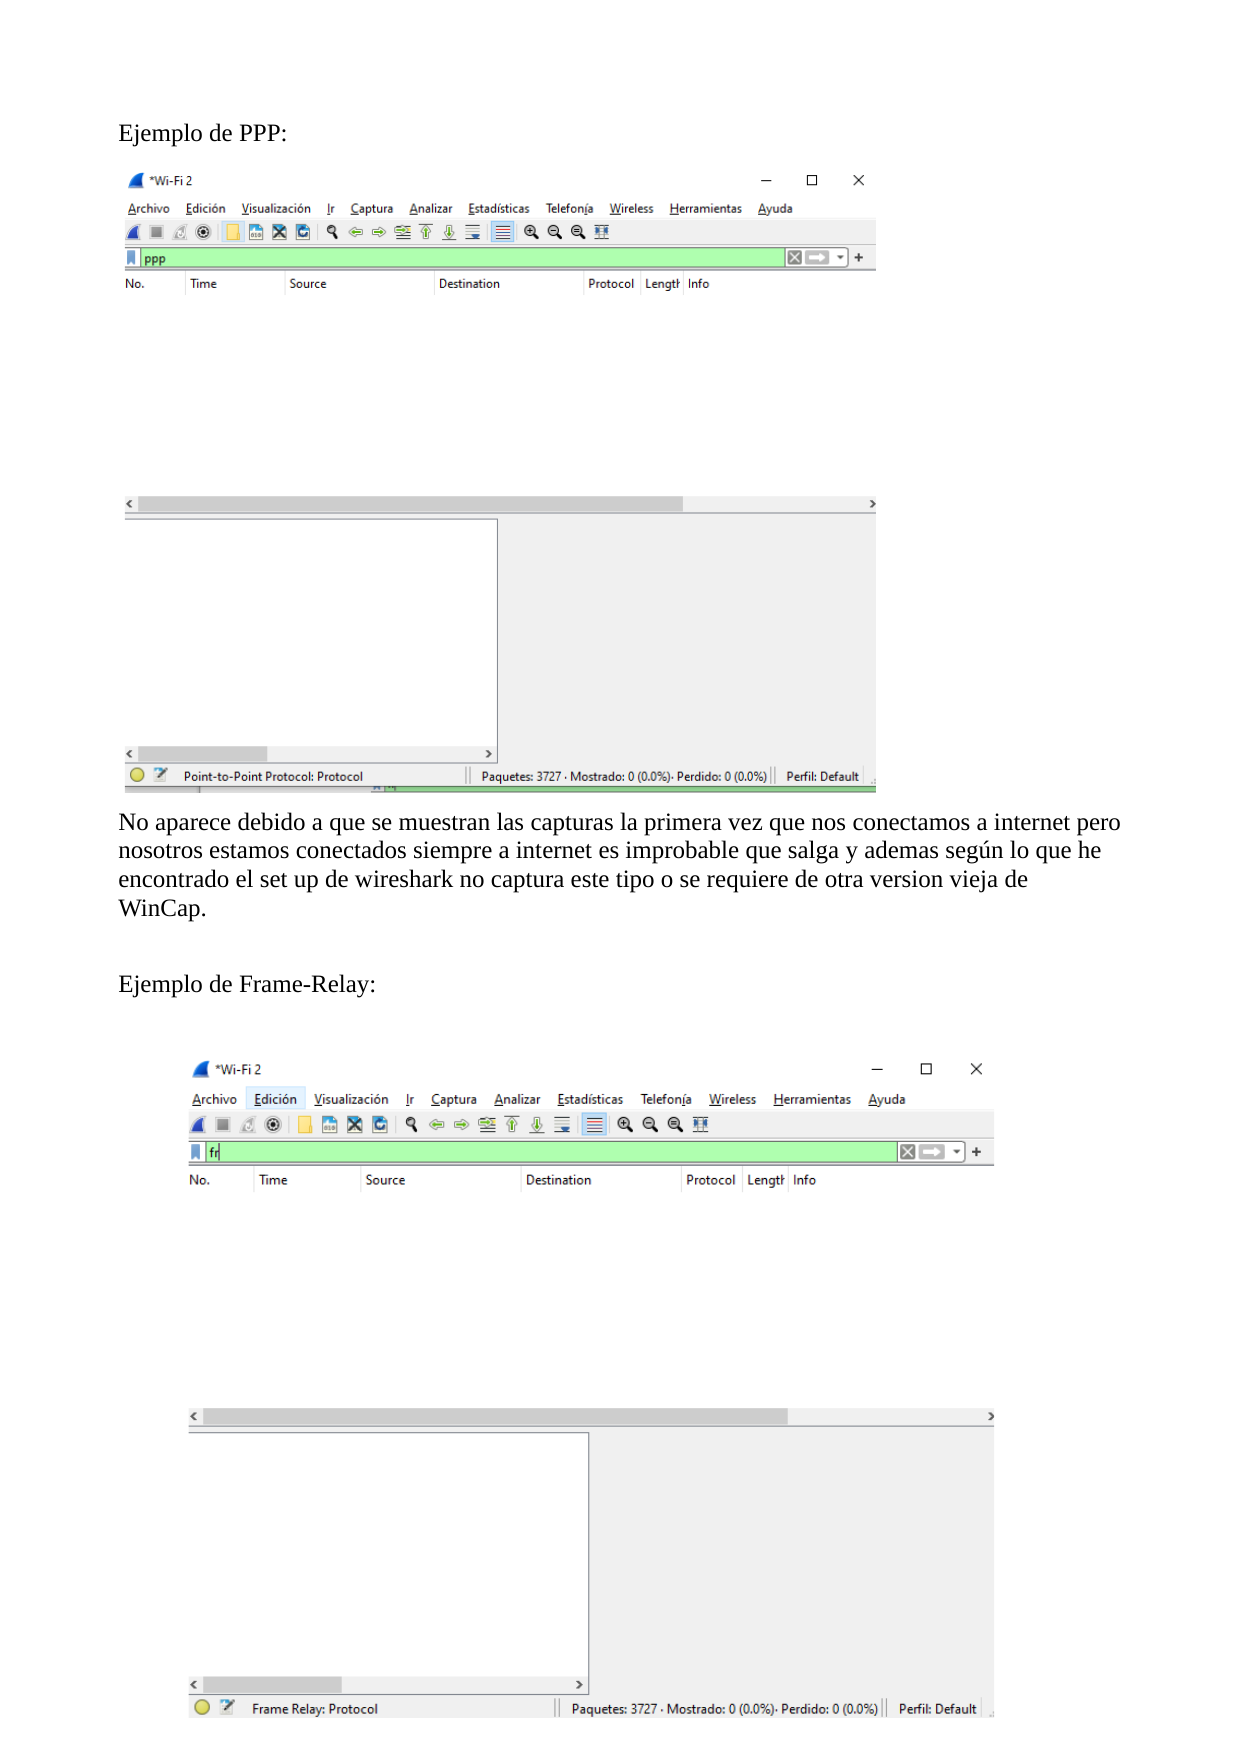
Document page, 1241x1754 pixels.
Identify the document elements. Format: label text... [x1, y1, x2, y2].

text Ejemplo de PPP: [118, 118, 1122, 312]
text Ejemplo de Frame-Relay: [118, 969, 1122, 998]
picture [188, 1058, 995, 1718]
text encontrado el set up de wireshark no captura este tipo o se requiere de otra version vieja de WinCap. [118, 864, 1122, 922]
text No aparece debido a que se muestran las capturas la primera vez que nos conectamos a internet pero nosotros estamos conectados siempre a internet es improbable que salga y ademas según lo que he [118, 807, 1122, 864]
picture [124, 170, 876, 793]
